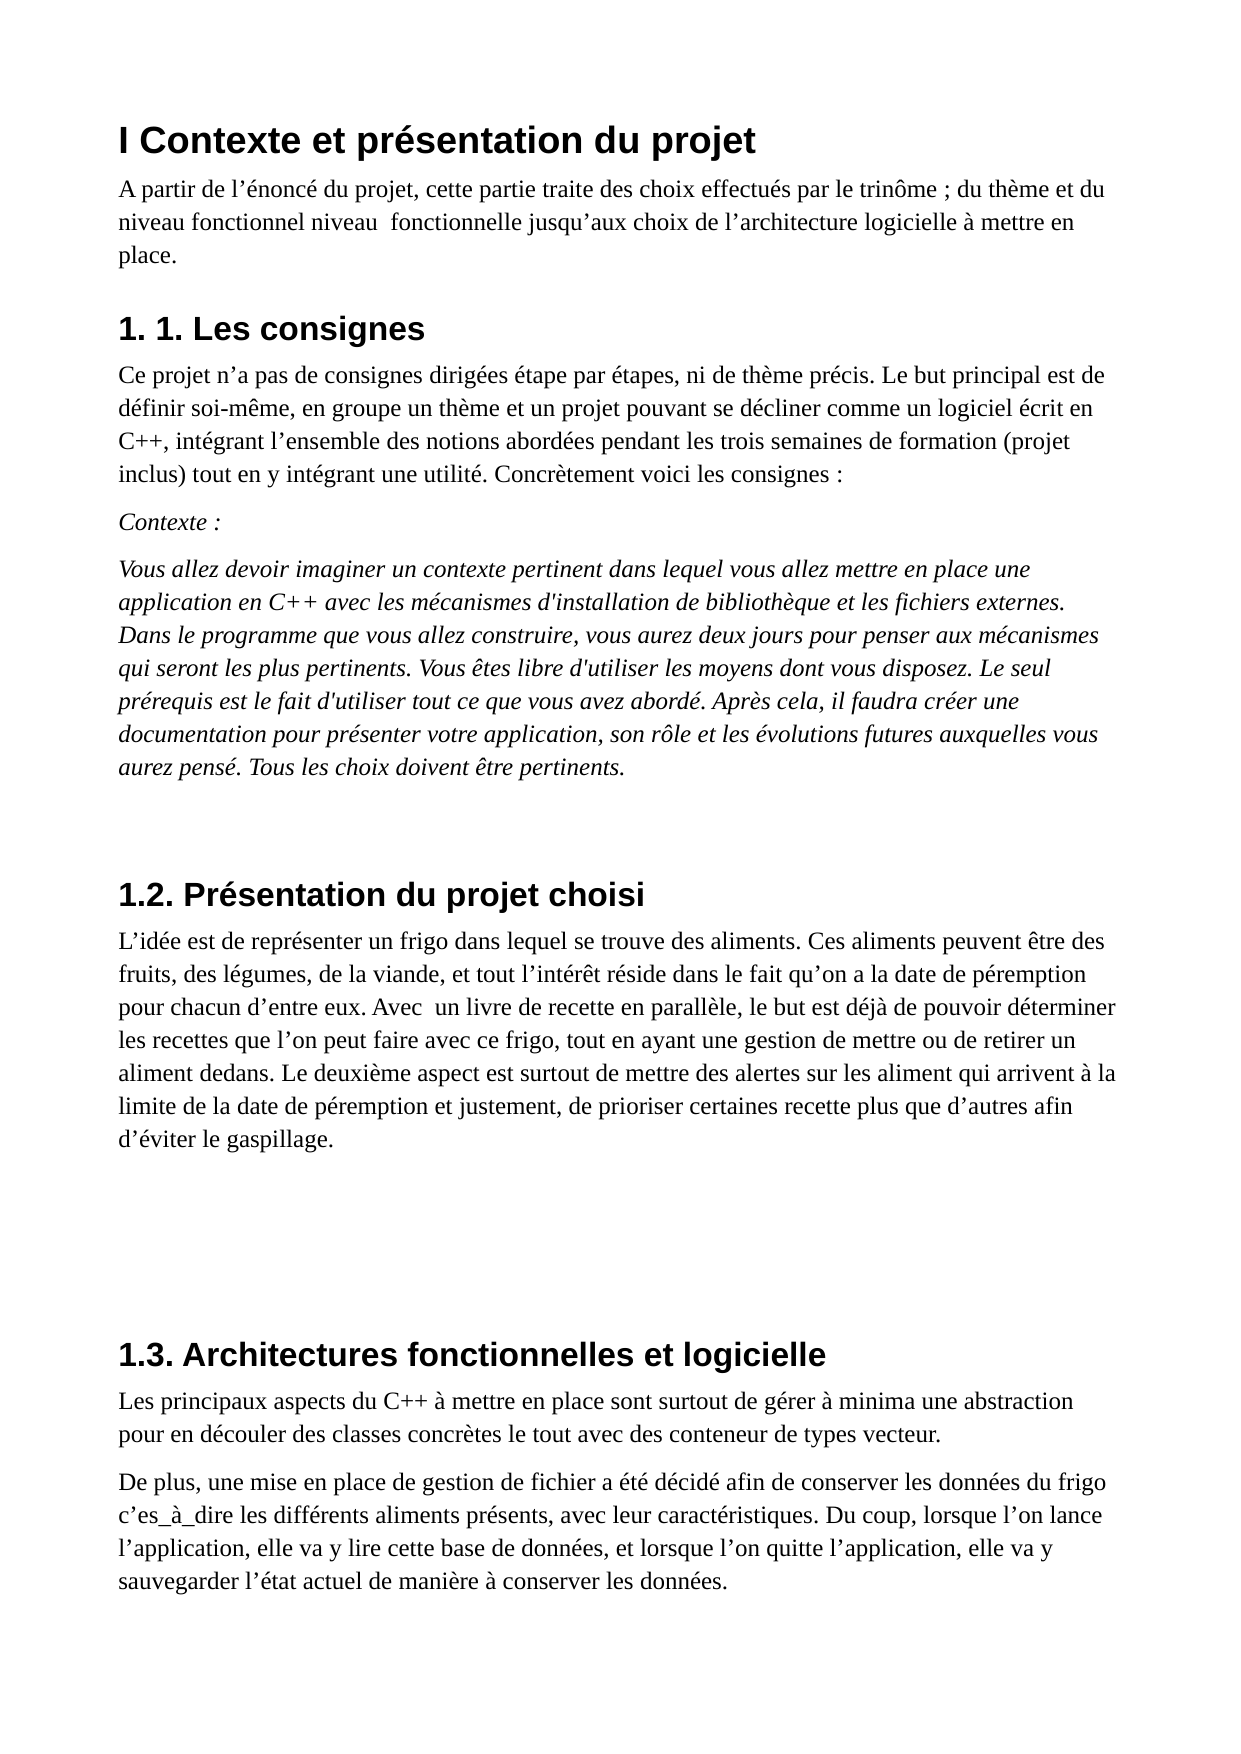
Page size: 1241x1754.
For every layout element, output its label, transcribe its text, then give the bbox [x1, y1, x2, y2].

text Contexte : [118, 507, 1122, 535]
subtitle 1.3. Architectures fonctionnelles et logicielle [118, 1335, 1122, 1374]
text L’idée est de représenter un frigo dans lequel se trouve des aliments. Ces aliments peuvent être des fruits, des légumes, de la viande, et tout l’intérêt réside dans le fait qu’on a la date de péremption pour chacun d’entre eux. Avec un livre de recette en parallèle, le but est déjà de pouvoir déterminer les recettes que l’on peut faire avec ce frigo, tout en ayant une gestion de mettre ou de retirer un aliment dedans. Le deuxième aspect est surtout de mettre des alertes sur les aliment qui arrivent à la limite de la date de péremption et justement, de prioriser certaines recette plus que d’autres afin d’éviter le gaspillage. [118, 926, 1122, 1153]
text A partir de l’énoncé du projet, cette partie traite des choix effectués par le trinôme ; du thème et du niveau fonctionnel niveau fonctionnelle jusqu’aux choix de l’architecture logicielle à mettre en place. [118, 174, 1122, 269]
text Vous allez devoir imaginer un contexte pertinent dans lequel vous allez mettre en place une application en C++ avec les mécanismes d'installation de bibliothèque et les fichiers externes. Dans le programme que vous allez construire, vous aurez deux jours pour penser aux mécanismes qui seront les plus pertinents. Vous êtes libre d'utiliser les moyens dont vous disposez. Le seul prérequis est le fait d'utiliser tout ce que vous avez abordé. Après cela, il faudra créer une documentation pour présenter votre application, son rôle et les évolutions futures auxquelles vous aurez pensé. Tous les choix doivent être pertinents. [118, 554, 1122, 781]
subtitle 1.2. Présentation du projet choisi [118, 874, 1122, 913]
text Ce projet n’a pas de consignes dirigées étape par étapes, ni de thème précis. Le but principal est de définir soi-même, en groupe un thème et un projet pouvant se décliner comme un logiciel écrit en C++, intégrant l’ensemble des notions abordées pendant les trois semaines de formation (projet inclus) tout en y intégrant une utilité. Concrètement voici les consignes : [118, 360, 1122, 488]
subtitle I Contexte et présentation du projet [118, 118, 1122, 162]
text De plus, une mise en place de gestion de fichier a été décidé afin de conserver les données du frigo c’es_à_dire les différents aliments présents, avec leur caractéristiques. Du coup, lorsque l’on lance l’application, elle va y lire cette base de données, et lorsque l’on quitte l’application, elle va y sauvegarder l’état actuel de manière à conserver les données. [118, 1467, 1122, 1595]
subtitle 1. 1. Les consignes [118, 309, 1122, 347]
text Les principaux aspects du C++ à mettre en place sont surtout de gérer à minima une abstraction pour en découler des classes concrètes le tout avec des conteneur de types vecteur. [118, 1386, 1122, 1448]
